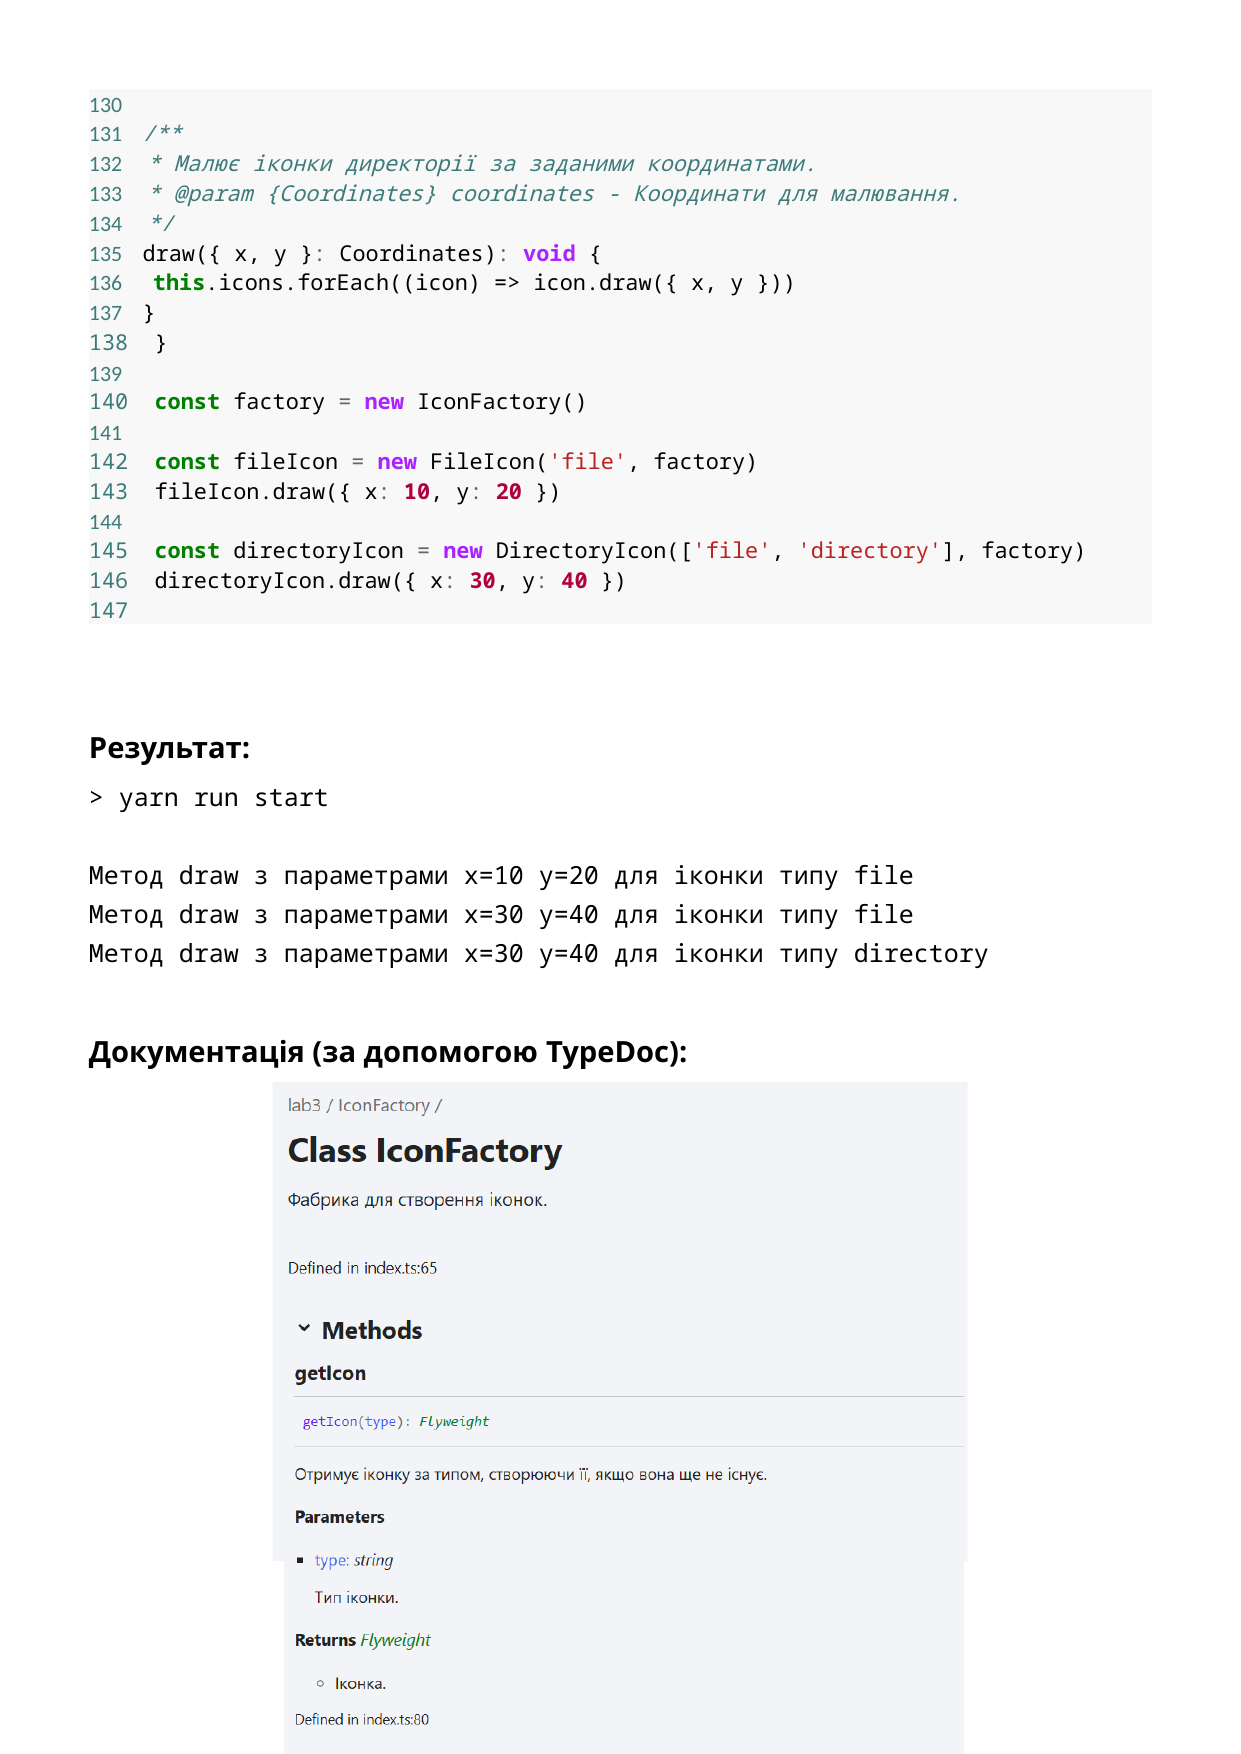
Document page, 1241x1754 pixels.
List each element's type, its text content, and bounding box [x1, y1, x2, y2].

text 145 const directoryIcon = new DirectoryIcon(['file', 'directory'], factory) [89, 535, 1152, 565]
text 133 * @param {Coordinates} coordinates - Координати для малювання. [89, 178, 1152, 208]
text 130 [89, 89, 1152, 118]
text 136 this.icons.forEach((icon) => icon.draw({ x, y })) [89, 267, 1152, 297]
text 140 const factory = new IconFactory() [89, 386, 1152, 416]
text 135 draw({ x, y }: Coordinates): void { [89, 237, 1152, 267]
text Результат: [89, 728, 1152, 767]
text 141 [89, 416, 1152, 446]
text > yarn run start [89, 779, 1152, 813]
text Метод draw з параметрами x=30 y=40 для іконки типу directory [89, 936, 1152, 970]
text 138 } [89, 327, 1152, 357]
text 134 */ [89, 208, 1152, 237]
text 132 * Малює іконки директорії за заданими координатами. [89, 148, 1152, 178]
text 147 [89, 595, 1152, 624]
text 139 [89, 357, 1152, 386]
text Документація (за допомогою TypeDoc): [89, 1031, 1152, 1071]
text 142 const fileIcon = new FileIcon('file', factory) [89, 446, 1152, 476]
text 131 /** [89, 118, 1152, 148]
text 146 directoryIcon.draw({ x: 30, y: 40 }) [89, 565, 1152, 595]
text 143 fileIcon.draw({ x: 10, y: 20 }) [89, 476, 1152, 505]
text 144 [89, 505, 1152, 535]
text 137 } [89, 297, 1152, 327]
text Метод draw з параметрами x=10 y=20 для іконки типу file [89, 857, 1152, 892]
text Метод draw з параметрами x=30 y=40 для іконки типу file [89, 897, 1152, 931]
picture [272, 1082, 968, 1754]
